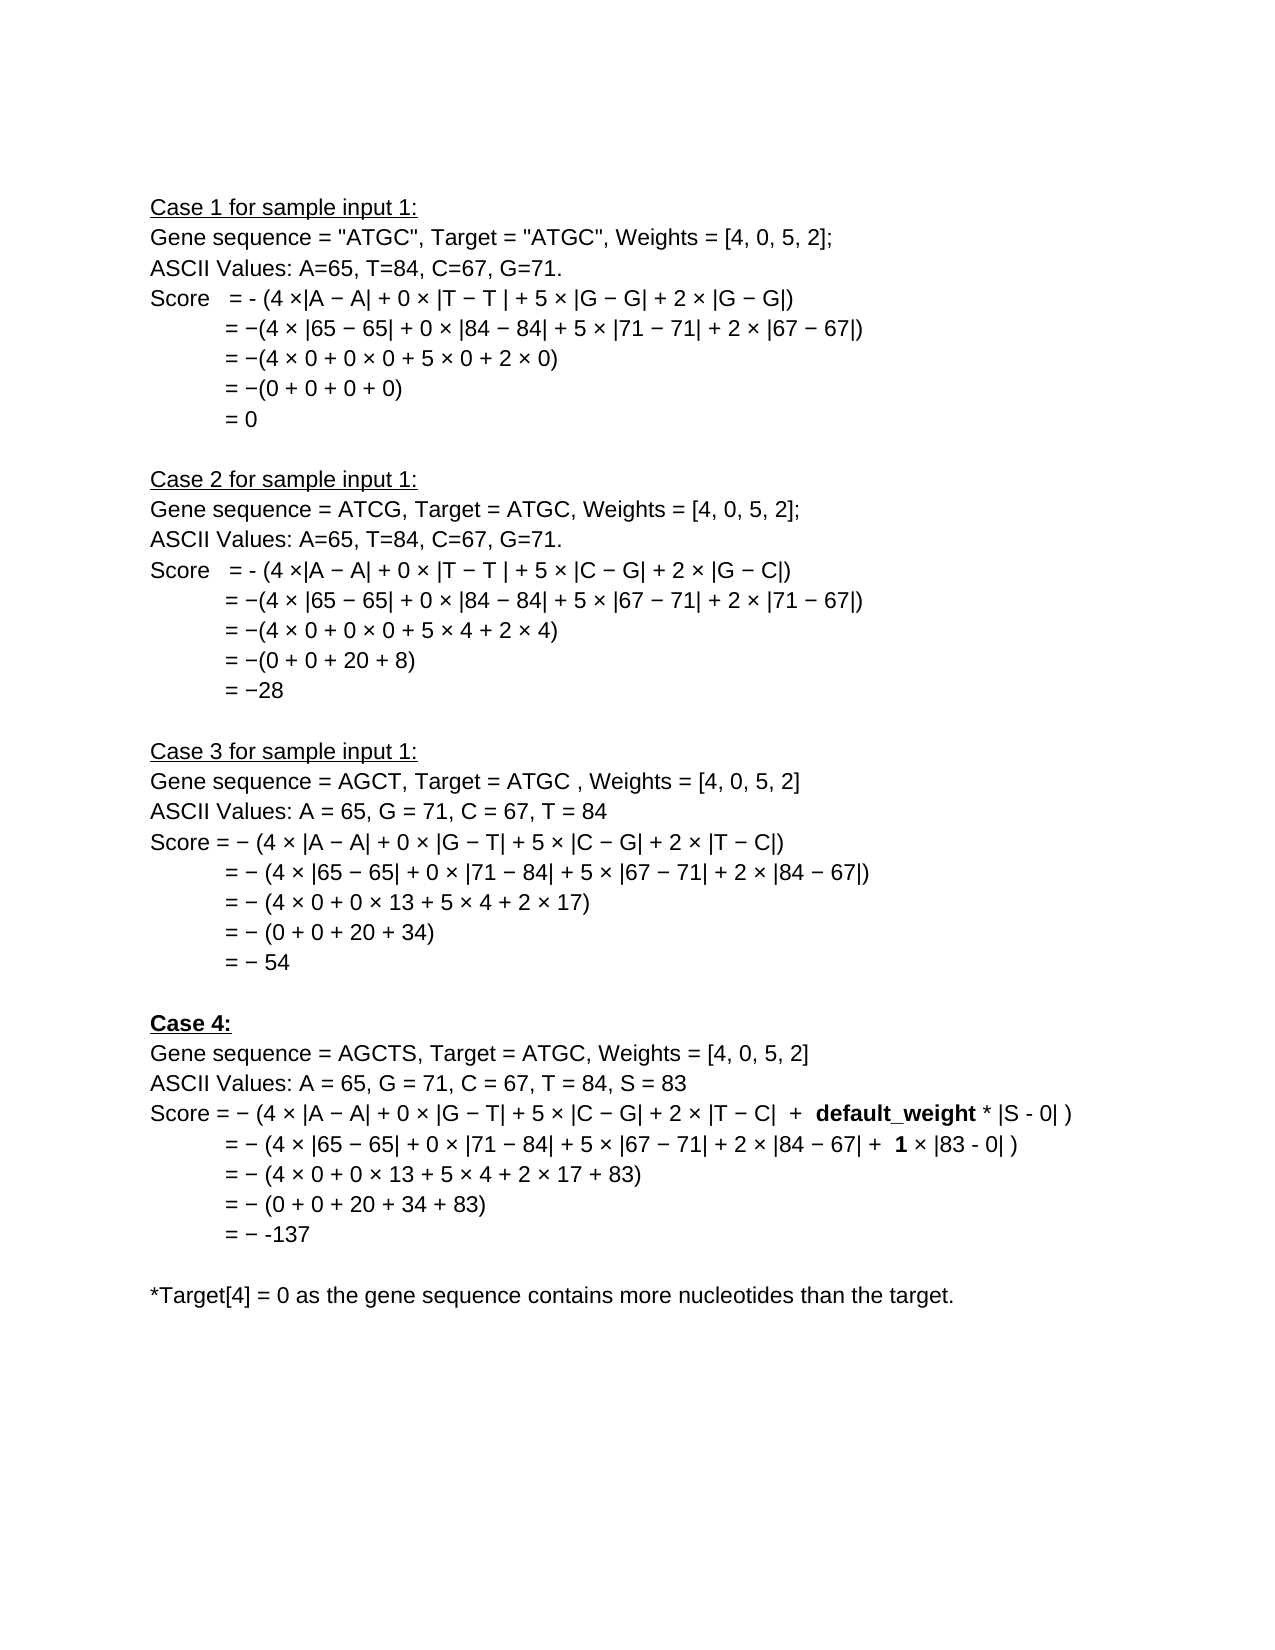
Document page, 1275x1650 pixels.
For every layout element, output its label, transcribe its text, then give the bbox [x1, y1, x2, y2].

text = − (4 × |65 − 65| + 0 × |71 − 84| + 5 × |67 − 71| + 2 × |84 − 67| + 1 × |83 - 0| ) [150, 1131, 1125, 1157]
text = −(0 + 0 + 20 + 8) [150, 647, 1125, 674]
text Score = - (4 ×|A − A| + 0 × |T − T | + 5 × |C − G| + 2 × |G − C|) [150, 557, 1125, 583]
text = 0 [150, 406, 1125, 432]
text = −(4 × 0 + 0 × 0 + 5 × 0 + 2 × 0) [150, 345, 1125, 372]
text Score = − (4 × |A − A| + 0 × |G − T| + 5 × |C − G| + 2 × |T − C| + default_weight * |S - 0| ) [150, 1100, 1125, 1127]
text Case 2 for sample input 1: [150, 466, 1125, 492]
text Gene sequence = AGCT, Target = ATGC , Weights = [4, 0, 5, 2] [150, 768, 1125, 794]
text = −(4 × |65 − 65| + 0 × |84 − 84| + 5 × |67 − 71| + 2 × |71 − 67|) [150, 587, 1125, 613]
text Gene sequence = ATCG, Target = ATGC, Weights = [4, 0, 5, 2]; [150, 496, 1125, 523]
text ASCII Values: A=65, T=84, C=67, G=71. [150, 254, 1125, 281]
text Case 4: [150, 1010, 1125, 1036]
text ASCII Values: A=65, T=84, C=67, G=71. [150, 526, 1125, 553]
text = −(4 × 0 + 0 × 0 + 5 × 4 + 2 × 4) [150, 617, 1125, 643]
text Case 1 for sample input 1: [150, 194, 1125, 221]
text = −(0 + 0 + 0 + 0) [150, 375, 1125, 402]
text Gene sequence = AGCTS, Target = ATGC, Weights = [4, 0, 5, 2] [150, 1040, 1125, 1066]
text = − (0 + 0 + 20 + 34 + 83) [150, 1191, 1125, 1217]
text = − (4 × 0 + 0 × 13 + 5 × 4 + 2 × 17) [150, 889, 1125, 915]
text = − (4 × |65 − 65| + 0 × |71 − 84| + 5 × |67 − 71| + 2 × |84 − 67|) [150, 859, 1125, 885]
text Score = − (4 × |A − A| + 0 × |G − T| + 5 × |C − G| + 2 × |T − C|) [150, 828, 1125, 855]
text Case 3 for sample input 1: [150, 738, 1125, 764]
text ASCII Values: A = 65, G = 71, C = 67, T = 84, S = 83 [150, 1070, 1125, 1097]
text = − (0 + 0 + 20 + 34) [150, 919, 1125, 946]
text *Target[4] = 0 as the gene sequence contains more nucleotides than the target. [150, 1282, 1125, 1308]
text ASCII Values: A = 65, G = 71, C = 67, T = 84 [150, 798, 1125, 825]
text = − 54 [150, 949, 1125, 976]
text = − (4 × 0 + 0 × 13 + 5 × 4 + 2 × 17 + 83) [150, 1161, 1125, 1187]
text = −28 [150, 677, 1125, 704]
text = −(4 × |65 − 65| + 0 × |84 − 84| + 5 × |71 − 71| + 2 × |67 − 67|) [150, 315, 1125, 341]
text Score = - (4 ×|A − A| + 0 × |T − T | + 5 × |G − G| + 2 × |G − G|) [150, 285, 1125, 311]
text = − -137 [150, 1221, 1125, 1248]
text Gene sequence = "ATGC", Target = "ATGC", Weights = [4, 0, 5, 2]; [150, 224, 1125, 251]
